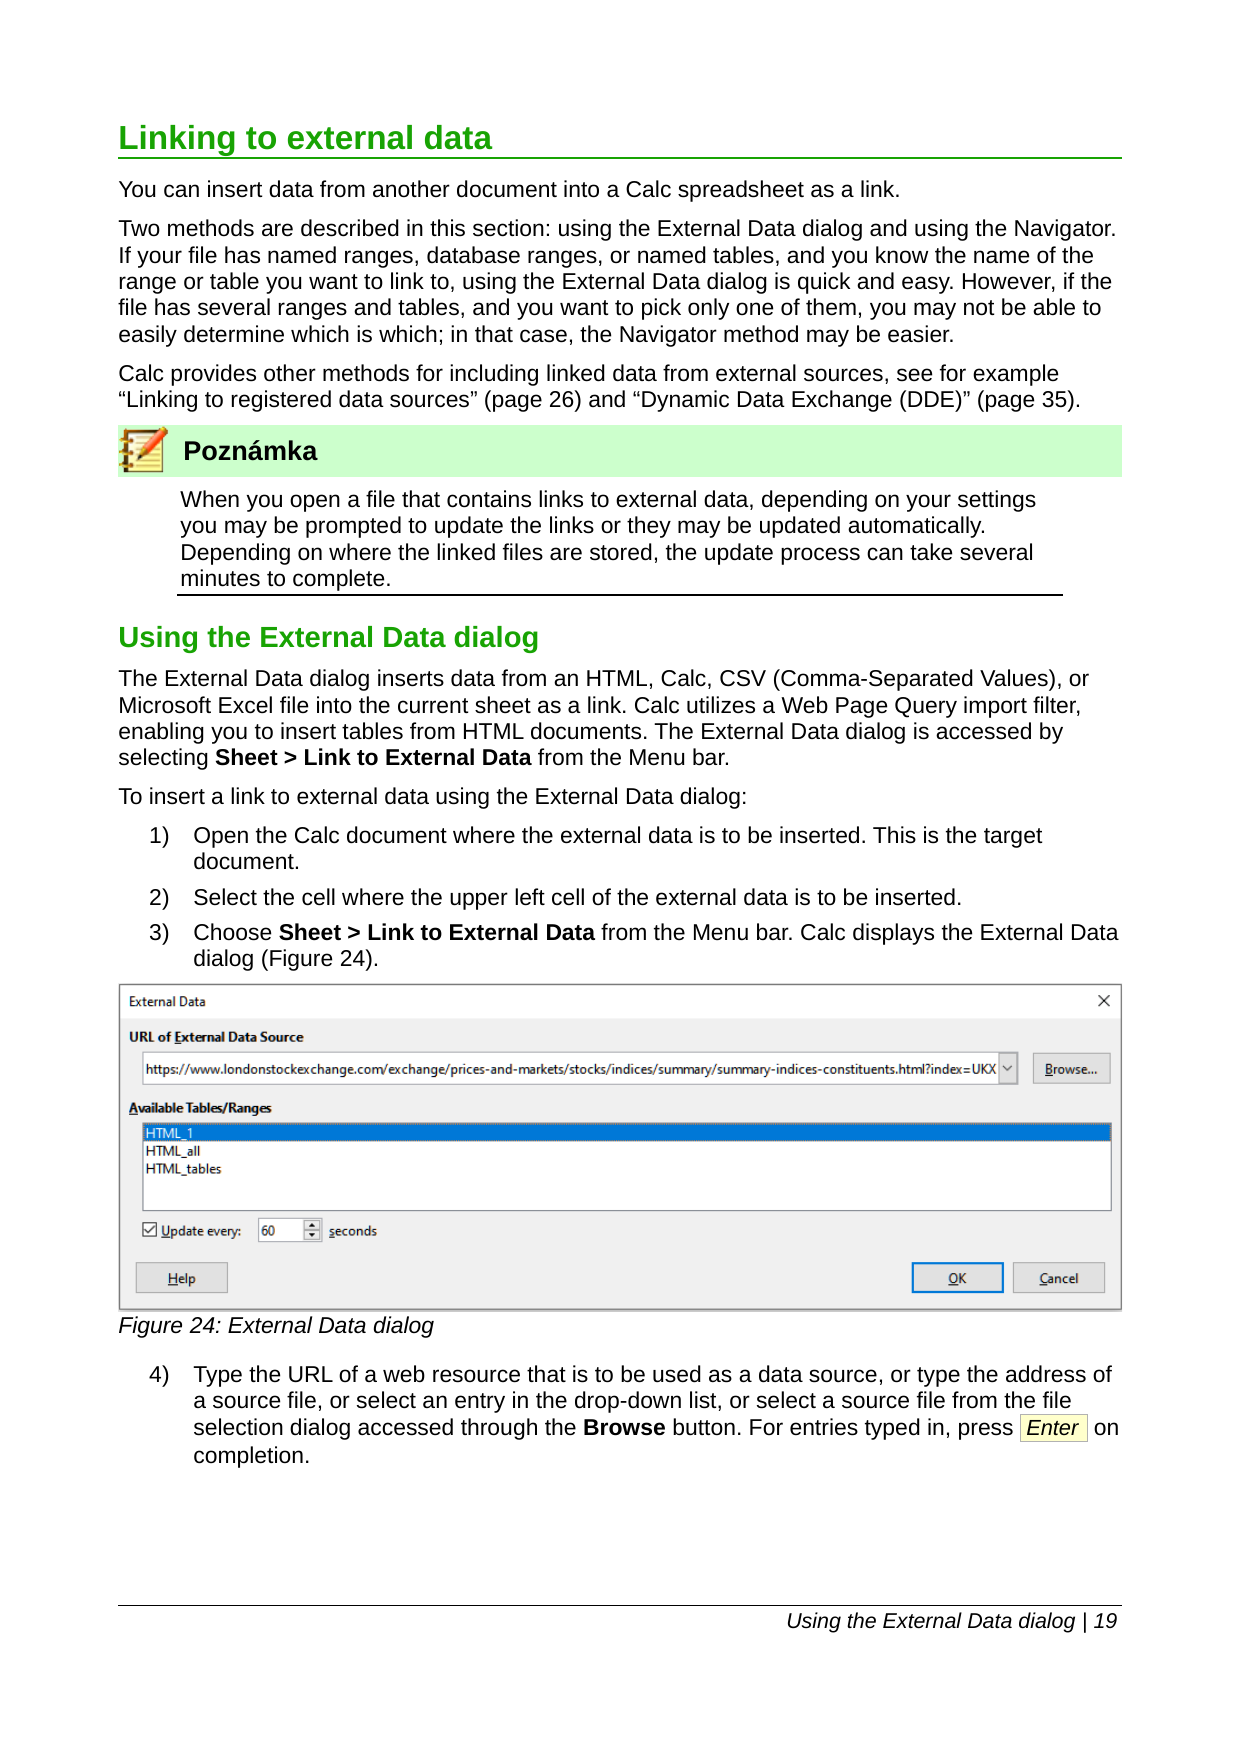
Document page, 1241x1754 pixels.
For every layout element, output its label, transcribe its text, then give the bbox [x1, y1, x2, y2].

text Two methods are described in this section: using the External Data dialog and using the Navigator. If your file has named ranges, database ranges, or named tables, and you know the name of the range or table you want to link to, using the External Data dialog is quick and easy. However, if the file has several ranges and tables, and you want to pick only one of them, you may not be able to easily determine which is which; in that case, the Navigator method may be easier. [118, 215, 1122, 347]
text The External Data dialog inserts data from an HTML, Calc, CSV (Comma-Separated Values), or Microsoft Excel file into the current sheet as a link. Calc utilizes a Web Page Query import filter, enabling you to insert tables from HTML documents. The External Data dialog is accessed by selecting Sheet > Link to External Data from the Menu bar. [118, 665, 1122, 771]
text Figure 24: External Data dialog [118, 1312, 1122, 1338]
list Type the URL of a web resource that is to be used as a data source, or type the address of a source file, or select an entry in the drop-down list, or select a source file from the file selection dialog accessed through the Browse button. For entries typed in, press Enter on completion. [169, 1361, 1122, 1468]
picture [119, 425, 170, 476]
text To insert a link to external data using the External Data dialog: [118, 783, 1122, 809]
text When you open a file that contains links to external data, depending on your settings you may be prompted to update the links or they may be updated automatically. Depending on where the linked files are stored, the update process can take several minutes to complete. [177, 483, 1063, 594]
list Select the cell where the upper left cell of the external data is to be inserted. [169, 883, 1122, 910]
subtitle Linking to external data [118, 118, 1122, 157]
list Choose Sheet > Link to External Data from the Menu bar. Calc displays the External Data dialog (Figure 24). [169, 919, 1122, 971]
subtitle Using the External Data dialog [118, 620, 1122, 653]
text You can insert data from another document into a Calc spreadsheet as a link. [118, 176, 1122, 203]
picture [118, 983, 1123, 1312]
subtitle Poznámka [118, 425, 1122, 477]
list Open the Calc document where the external data is to be inserted. This is the target document. [169, 822, 1122, 875]
text Calc provides other methods for including linked data from external sources, see for example “Linking to registered data sources” (page 26) and “Dynamic Data Exchange (DDE)” (page 35). [118, 359, 1122, 412]
